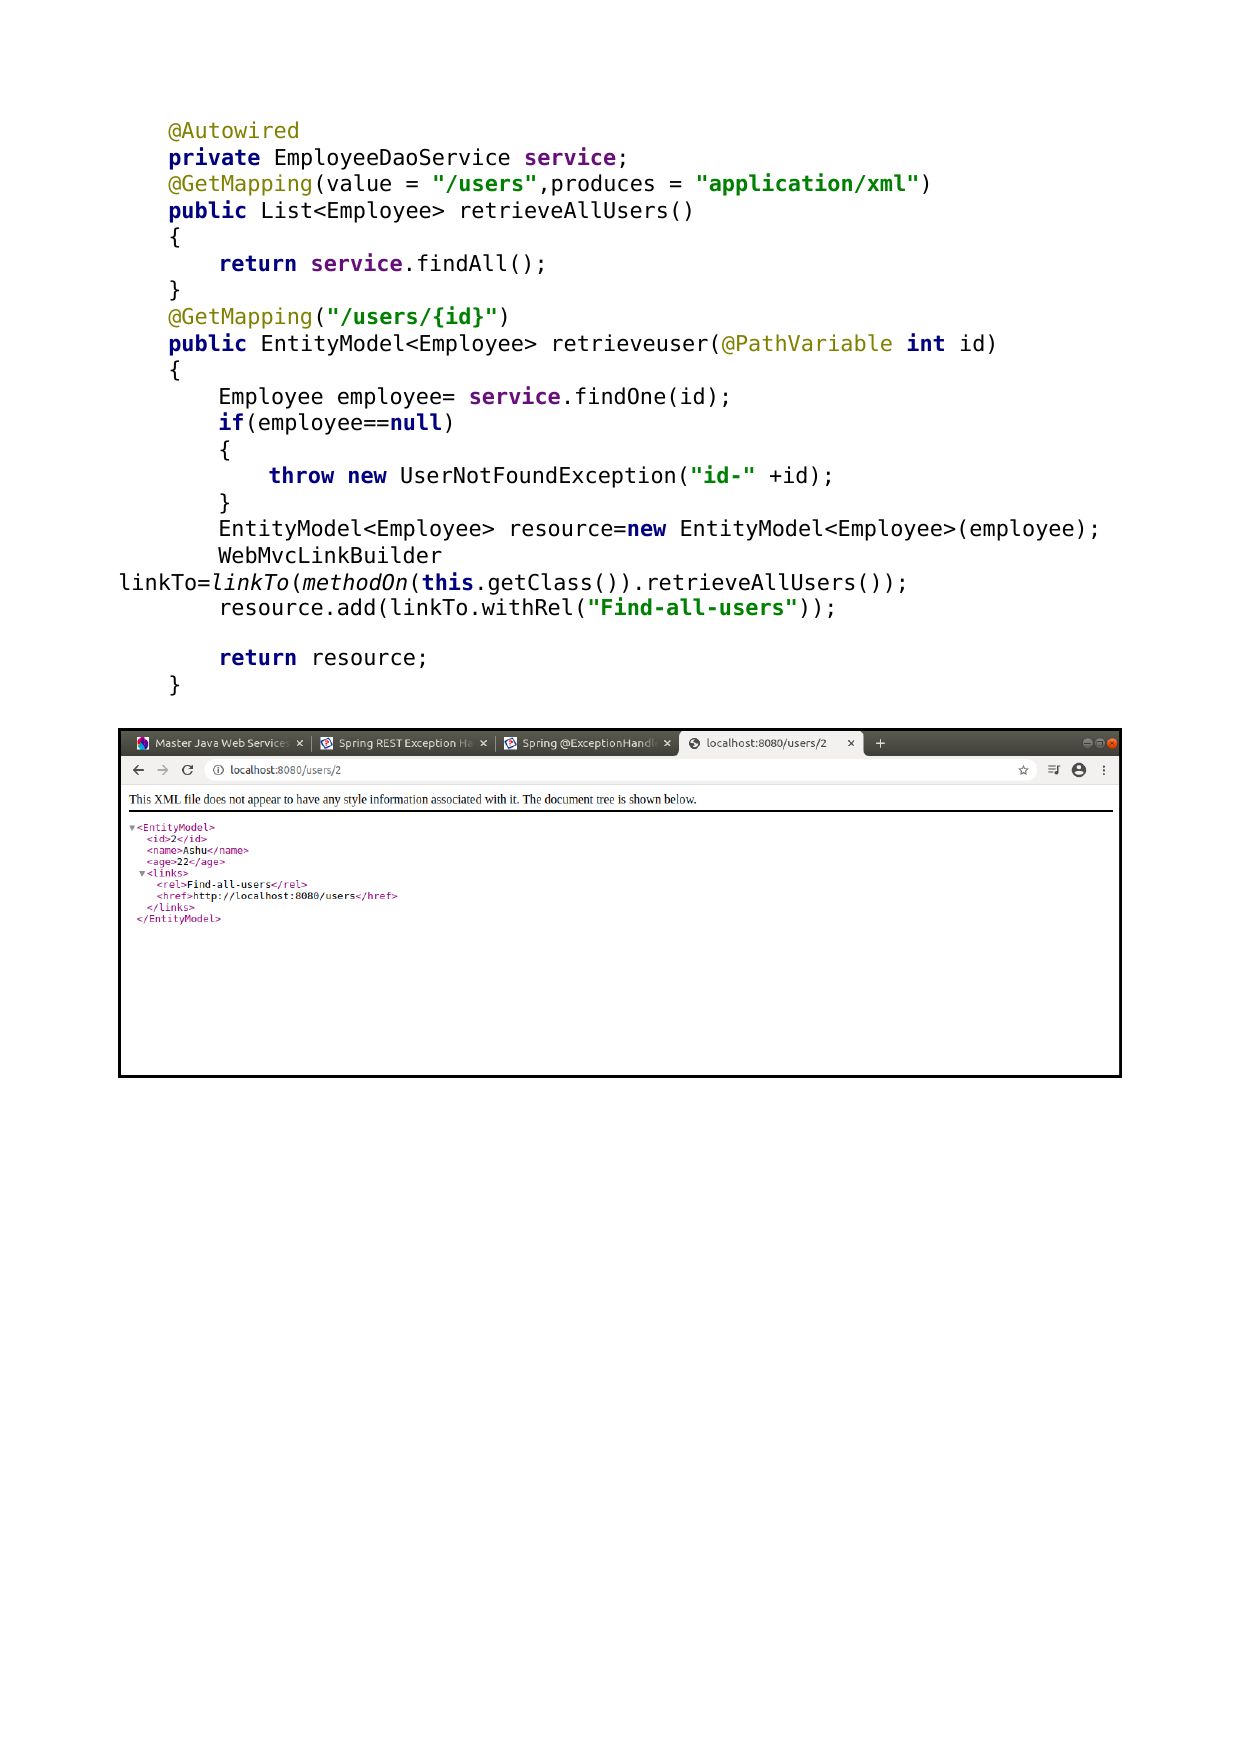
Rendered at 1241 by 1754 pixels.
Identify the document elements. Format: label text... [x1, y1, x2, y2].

text return resource; [118, 645, 1122, 672]
text { [118, 357, 1122, 384]
text } [118, 277, 1122, 304]
text @GetMapping("/users/{id}") [118, 304, 1122, 331]
text resource.add(linkTo.withRel("Find-all-users")); [118, 595, 1122, 622]
text return service.findAll(); [118, 251, 1122, 277]
text Employee employee= service.findOne(id); [118, 384, 1122, 410]
text @Autowired [118, 118, 1122, 145]
text @GetMapping(value = "/users",produces = "application/xml") [118, 171, 1122, 198]
text EntityModel<Employee> resource=new EntityModel<Employee>(employee); [118, 517, 1122, 543]
picture [121, 731, 1120, 1075]
text throw new UserNotFoundException("id-" +id); [118, 463, 1122, 490]
text } [118, 672, 1122, 698]
text public EntityModel<Employee> retrieveuser(@PathVariable int id) [118, 331, 1122, 357]
text { [118, 437, 1122, 463]
text } [118, 490, 1122, 517]
text { [118, 224, 1122, 251]
text public List<Employee> retrieveAllUsers() [118, 198, 1122, 224]
text WebMvcLinkBuilder linkTo=linkTo(methodOn(this.getClass()).retrieveAllUsers()); [118, 543, 1122, 595]
text if(employee==null) [118, 410, 1122, 437]
text private EmployeeDaoService service; [118, 145, 1122, 171]
